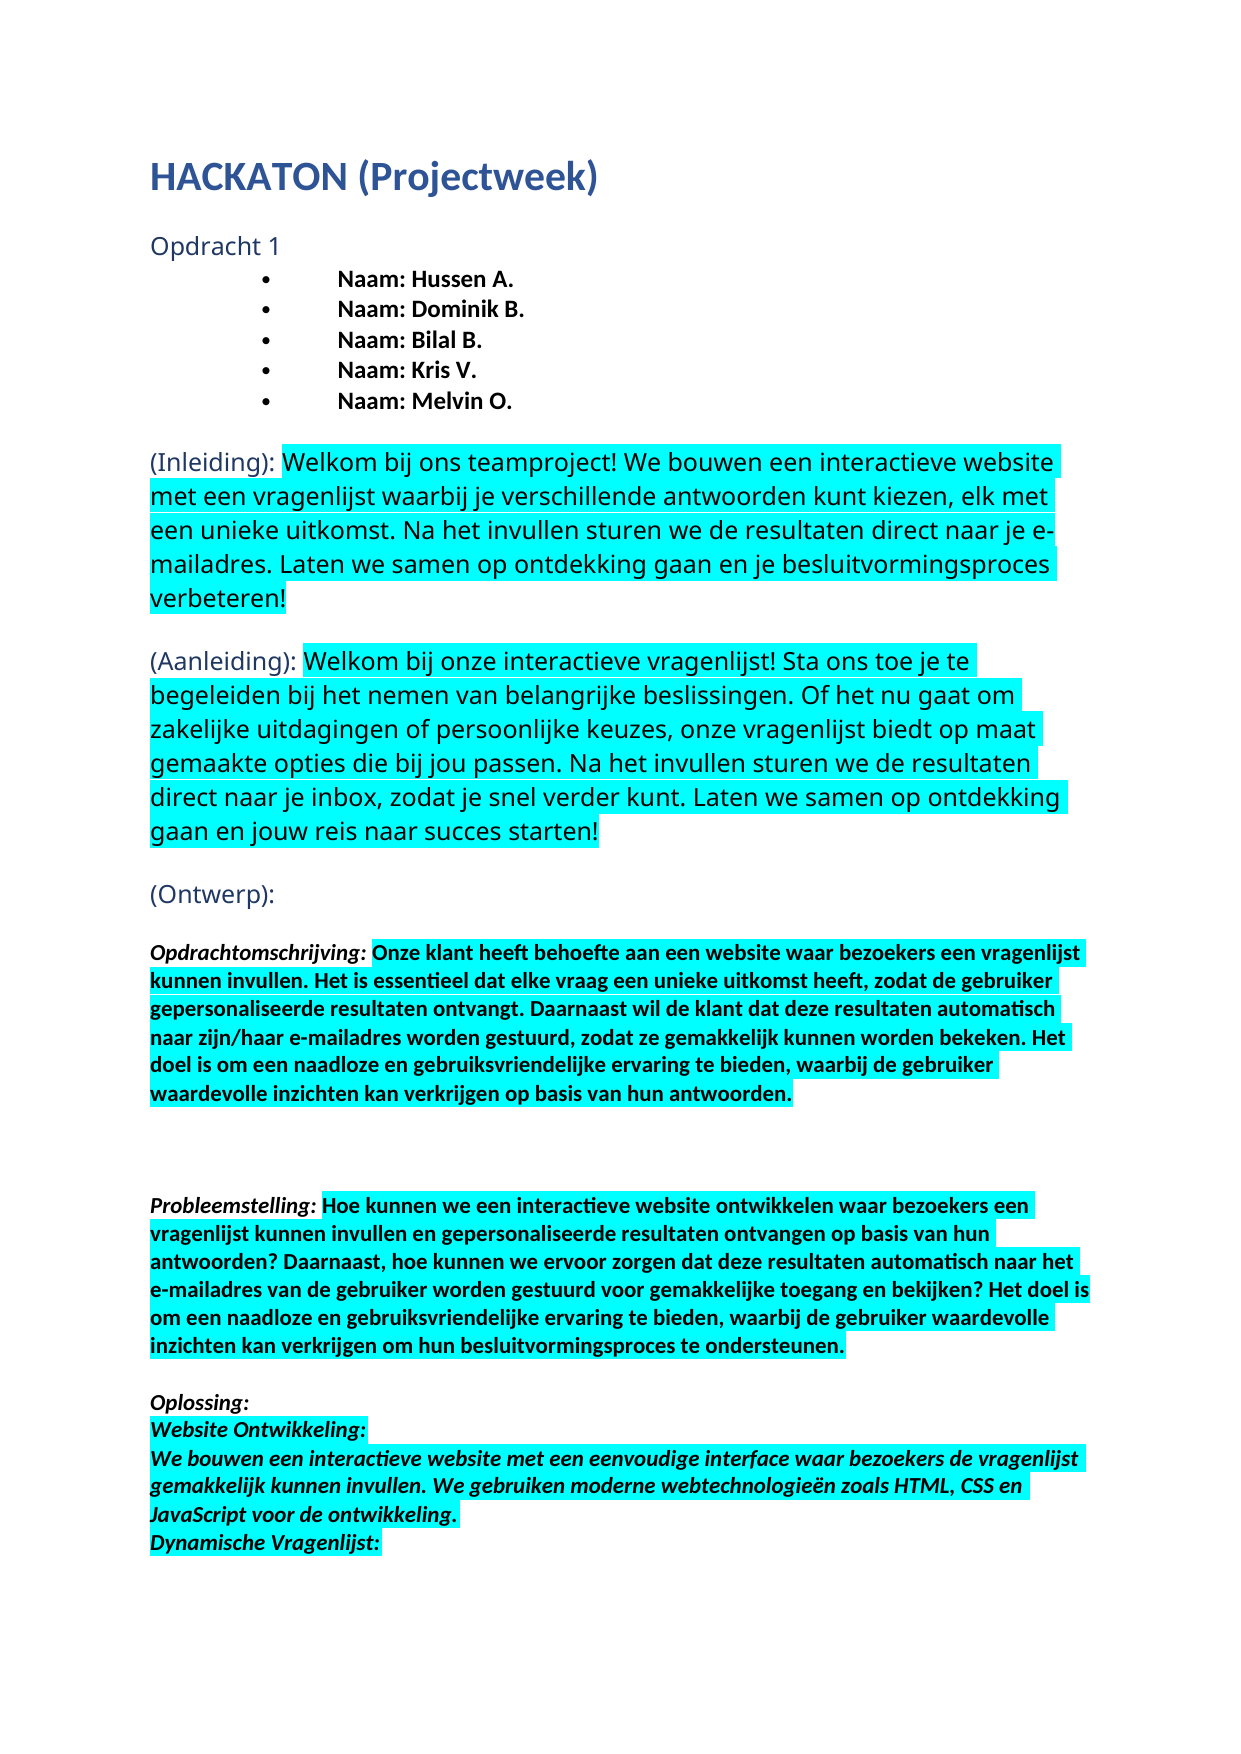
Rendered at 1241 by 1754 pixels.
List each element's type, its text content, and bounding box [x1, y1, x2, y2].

text We bouwen een interactieve website met een eenvoudige interface waar bezoekers de vragenlijst gemakkelijk kunnen invullen. We gebruiken moderne webtechnologieën zoals HTML, CSS en JavaScript voor de ontwikkeling. [150, 1444, 1090, 1528]
text Probleemstelling: Hoe kunnen we een interactieve website ontwikkelen waar bezoekers een vragenlijst kunnen invullen en gepersonaliseerde resultaten ontvangen op basis van hun antwoorden? Daarnaast, hoe kunnen we ervoor zorgen dat deze resultaten automatisch naar het e-mailadres van de gebruiker worden gestuurd voor gemakkelijke toegang en bekijken? Het doel is om een naadloze en gebruiksvriendelijke ervaring te bieden, waarbij de gebruiker waardevolle inzichten kan verkrijgen om hun besluitvormingsproces te ondersteunen. [150, 1191, 1090, 1359]
text HACKATON (Projectweek) [150, 150, 1090, 201]
text Opdracht 1 [150, 229, 1090, 263]
text Opdrachtomschrijving: Onze klant heeft behoefte aan een website waar bezoekers een vragenlijst kunnen invullen. Het is essentieel dat elke vraag een unieke uitkomst heeft, zodat de gebruiker gepersonaliseerde resultaten ontvangt. Daarnaast wil de klant dat deze resultaten automatisch naar zijn/haar e-mailadres worden gestuurd, zodat ze gemakkelijk kunnen worden bekeken. Het doel is om een naadloze en gebruiksvriendelijke ervaring te bieden, waarbij de gebruiker waardevolle inzichten kan verkrijgen op basis van hun antwoorden. [150, 938, 1090, 1107]
list Naam: Bilal B. [262, 324, 1090, 354]
list Naam: Hussen A. [262, 263, 1090, 293]
text Oplossing: [150, 1388, 1090, 1416]
text (Inleiding): Welkom bij ons teamproject! We bouwen een interactieve website met een vragenlijst waarbij je verschillende antwoorden kunt kiezen, elk met een unieke uitkomst. Na het invullen sturen we de resultaten direct naar je e-mailadres. Laten we samen op ontdekking gaan en je besluitvormingsproces verbeteren! [150, 444, 1090, 614]
text (Ontwerp): [150, 876, 1090, 911]
list Naam: Dominik B. [262, 293, 1090, 324]
text (Aanleiding): Welkom bij onze interactieve vragenlijst! Sta ons toe je te begeleiden bij het nemen van belangrijke beslissingen. Of het nu gaat om zakelijke uitdagingen of persoonlijke keuzes, onze vragenlijst biedt op maat gemaakte opties die bij jou passen. Na het invullen sturen we de resultaten direct naar je inbox, zodat je snel verder kunt. Laten we samen op ontdekking gaan en jouw reis naar succes starten! [150, 643, 1090, 848]
text Dynamische Vragenlijst: [150, 1528, 1090, 1556]
list Naam: Melvin O. [262, 385, 1090, 416]
list Naam: Kris V. [262, 354, 1090, 385]
text Website Ontwikkeling: [150, 1416, 1090, 1444]
